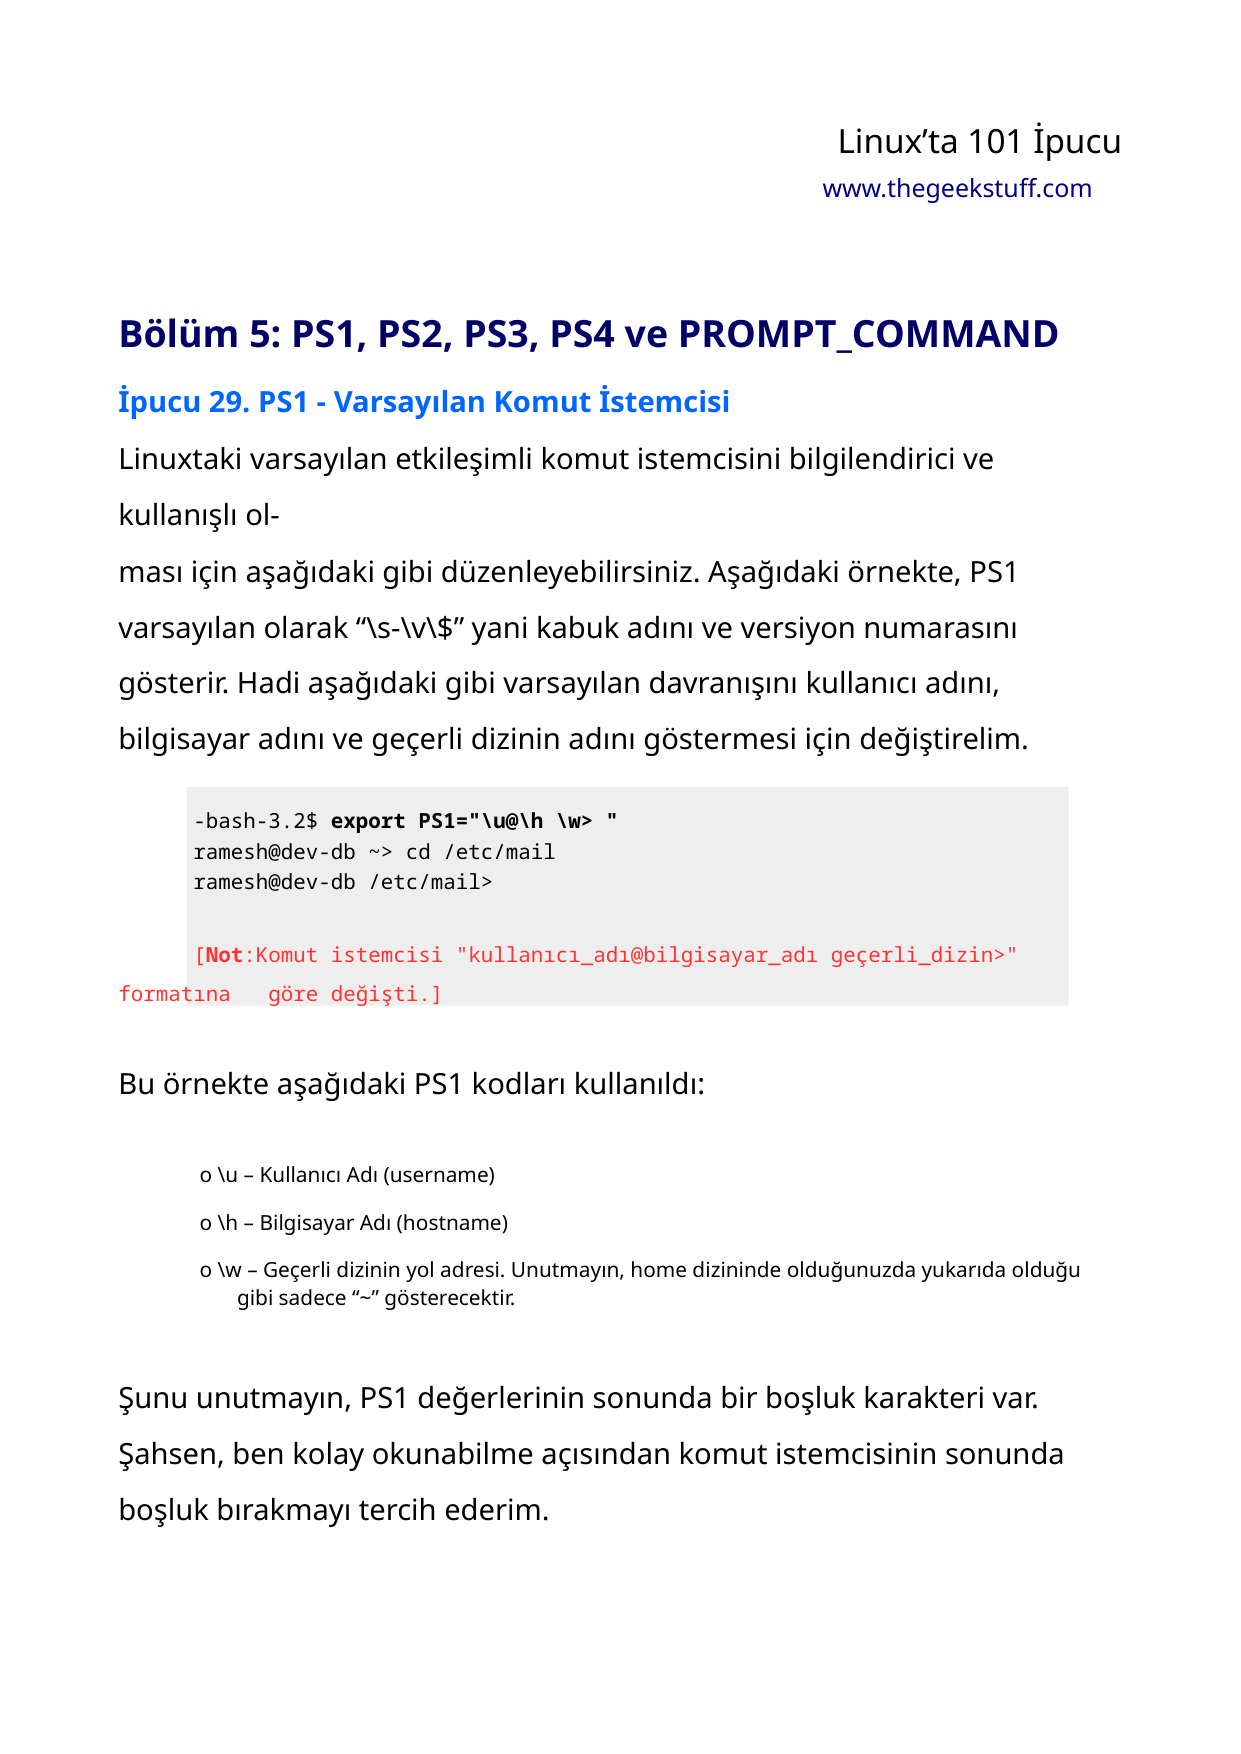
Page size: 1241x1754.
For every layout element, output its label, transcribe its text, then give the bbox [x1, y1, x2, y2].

text o \u – Kullanıcı Adı (username) [199, 1161, 1122, 1189]
text Şunu unutmayın, PS1 değerlerinin sonunda bir boşluk karakteri var. Şahsen, ben kolay okunabilme açısından komut istemcisinin sonunda boşluk bırakmayı tercih ederim. [118, 1378, 1099, 1528]
text İpucu 29. PS1 - Varsayılan Komut İstemcisi [118, 381, 1099, 421]
text [Not:Komut istemcisi "kullanıcı_adı@bilgisayar_adı geçerli_dizin>" formatına göre değişti.] [118, 940, 1099, 1008]
text ramesh@dev-db /etc/mail> [141, 867, 186, 896]
text ramesh@dev-db ~> cd /etc/mail [1069, 837, 1099, 865]
text o \w – Geçerli dizinin yol adresi. Unutmayın, home dizininde olduğunuzda yukarıda olduğu gibi sadece “~” gösterecektir. [199, 1255, 1122, 1312]
text Bölüm 5: PS1, PS2, PS3, PS4 ve PROMPT_COMMAND [118, 307, 1099, 358]
text Linuxtaki varsayılan etkileşimli komut istemcisini bilgilendirici ve kullanışlı ol- [118, 438, 1099, 534]
text o \h – Bilgisayar Adı (hostname) [199, 1208, 1122, 1236]
text Bu örnekte aşağıdaki PS1 kodları kullanıldı: [118, 1063, 1099, 1103]
text -bash-3.2$ export PS1="\u@\h \w> " [118, 806, 186, 835]
text ramesh@dev-db /etc/mail> [1069, 867, 1099, 896]
text -bash-3.2$ export PS1="\u@\h \w> " [1069, 806, 1099, 835]
text ması için aşağıdaki gibi düzenleyebilirsiniz. Aşağıdaki örnekte, PS1 varsayılan olarak “\s-\v\$” yani kabuk adını ve versiyon numarasını gösterir. Hadi aşağıdaki gibi varsayılan davranışını kullanıcı adını, bilgisayar adını ve geçerli dizinin adını göstermesi için değiştirelim. [118, 552, 1099, 758]
text ramesh@dev-db ~> cd /etc/mail [141, 837, 186, 865]
